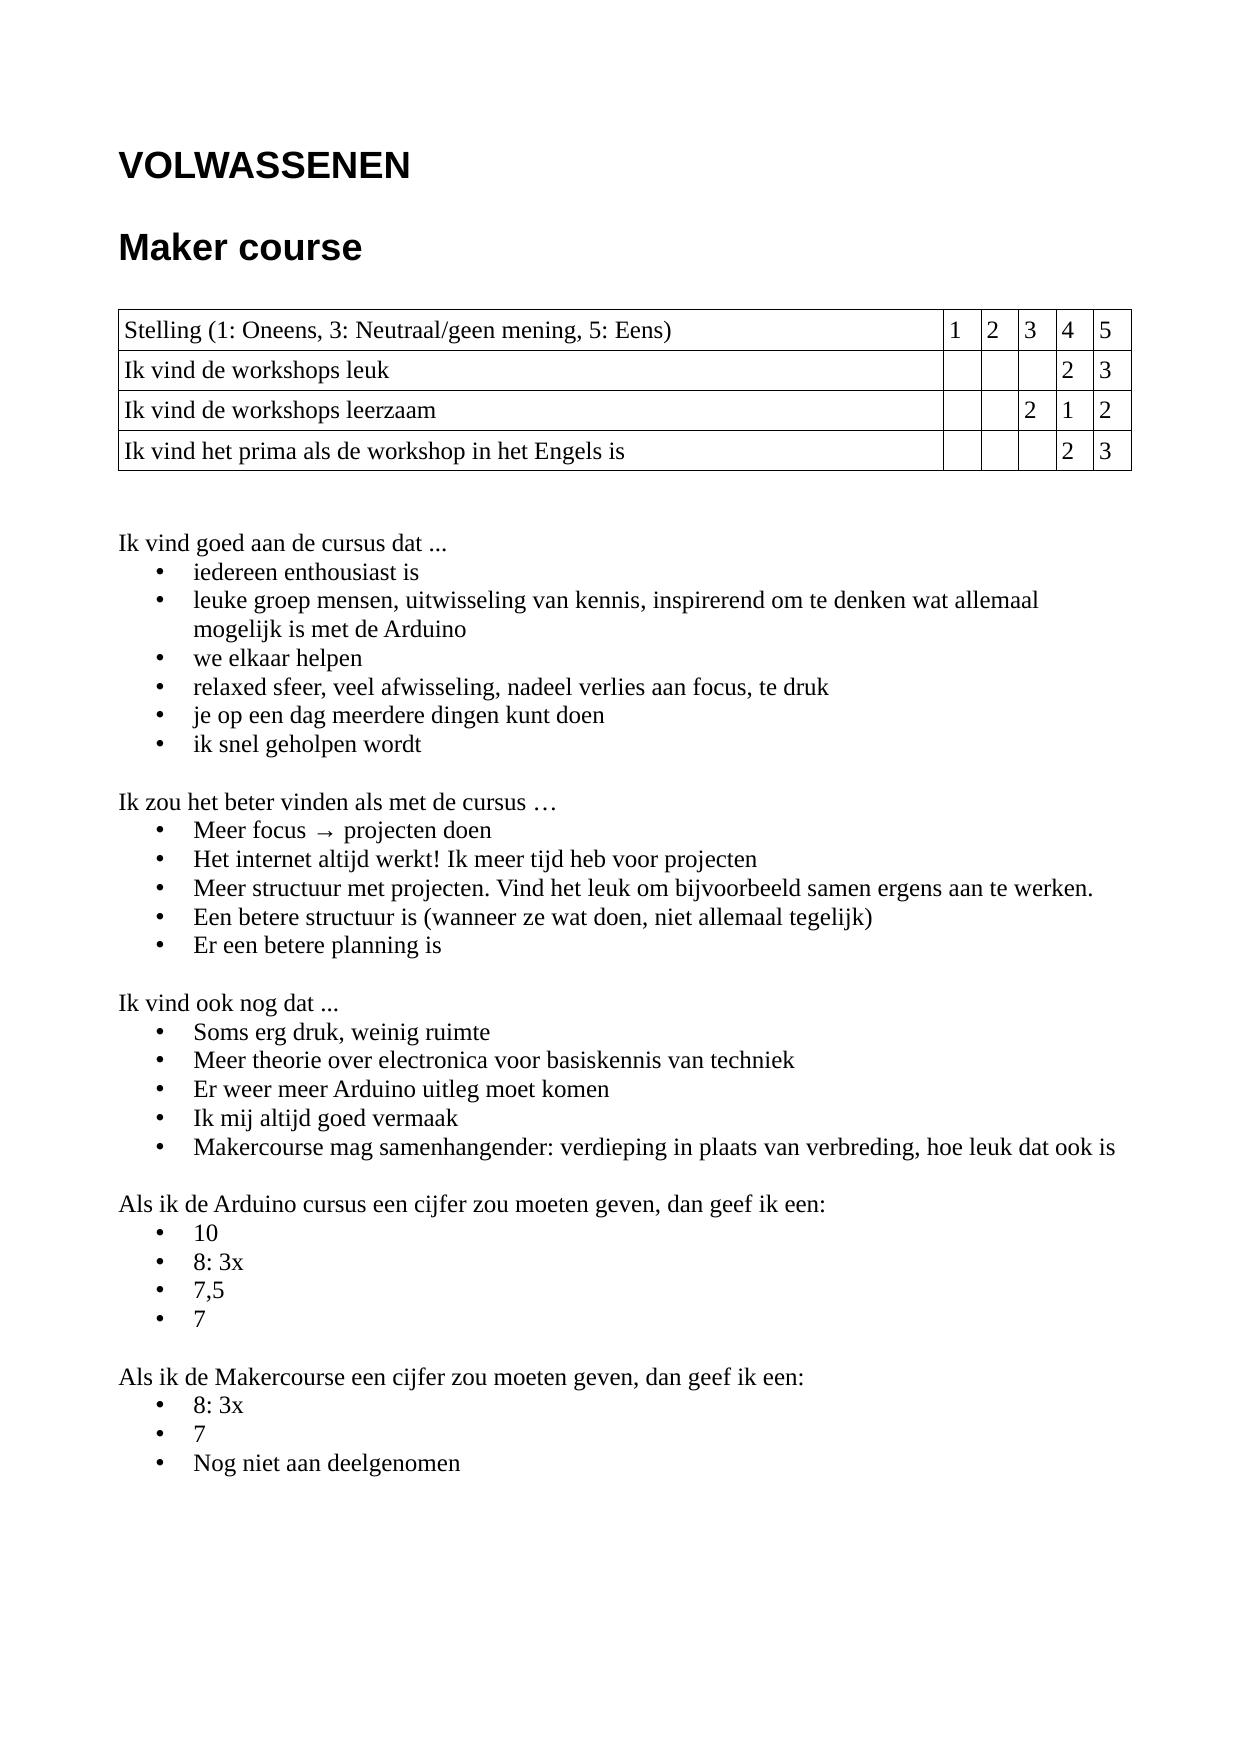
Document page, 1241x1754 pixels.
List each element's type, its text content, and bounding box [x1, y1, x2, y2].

table_cell Ik vind het prima als de workshop in het Engels is [119, 431, 943, 470]
list Nog niet aan deelgenomen [156, 1448, 1122, 1477]
text Ik vind ook nog dat ... [118, 988, 1122, 1017]
list 10 [156, 1218, 1122, 1247]
table_cell Ik vind de workshops leerzaam [119, 391, 943, 430]
list Meer structuur met projecten. Vind het leuk om bijvoorbeeld samen ergens aan te werken. [156, 873, 1122, 902]
table_cell [944, 391, 981, 430]
list Meer theorie over electronica voor basiskennis van techniek [156, 1046, 1122, 1074]
table_cell 3 [1094, 431, 1131, 470]
table_cell [944, 431, 981, 470]
list Ik mij altijd goed vermaak [156, 1103, 1122, 1132]
table_cell [982, 431, 1018, 470]
list we elkaar helpen [156, 643, 1122, 672]
subtitle VOLWASSENEN [118, 143, 1122, 187]
list Er weer meer Arduino uitleg moet komen [156, 1074, 1122, 1103]
text Als ik de Arduino cursus een cijfer zou moeten geven, dan geef ik een: [118, 1189, 1122, 1218]
text Ik vind goed aan de cursus dat ... [118, 528, 1122, 557]
table_cell [982, 391, 1018, 430]
table_cell Ik vind de workshops leuk [119, 351, 943, 390]
table_cell [944, 351, 981, 390]
list 7,5 [156, 1276, 1122, 1304]
list Meer focus → projecten doen [156, 816, 1122, 844]
table_header 3 [1019, 310, 1056, 349]
table_cell [1019, 431, 1056, 470]
list Makercourse mag samenhangender: verdieping in plaats van verbreding, hoe leuk dat ook is [156, 1132, 1122, 1161]
table_cell [982, 351, 1018, 390]
list 8: 3x [156, 1391, 1122, 1419]
list 7 [156, 1419, 1122, 1448]
list 8: 3x [156, 1247, 1122, 1276]
table_header 1 [944, 310, 981, 349]
subtitle Maker course [118, 224, 1122, 268]
table_cell 1 [1057, 391, 1093, 430]
list 7 [156, 1304, 1122, 1333]
table_cell 2 [1057, 431, 1093, 470]
table_header 5 [1094, 310, 1131, 349]
list leuke groep mensen, uitwisseling van kennis, inspirerend om te denken wat allemaal mogelijk is met de Arduino [156, 586, 1122, 643]
list relaxed sfeer, veel afwisseling, nadeel verlies aan focus, te druk [156, 672, 1122, 701]
table_cell 2 [1019, 391, 1056, 430]
table_header 2 [982, 310, 1018, 349]
table_cell 2 [1057, 351, 1093, 390]
table_cell 3 [1094, 351, 1131, 390]
list Het internet altijd werkt! Ik meer tijd heb voor projecten [156, 844, 1122, 873]
list je op een dag meerdere dingen kunt doen [156, 701, 1122, 729]
list Er een betere planning is [156, 931, 1122, 959]
text Ik zou het beter vinden als met de cursus … [118, 787, 1122, 816]
table_header Stelling (1: Oneens, 3: Neutraal/geen mening, 5: Eens) [119, 310, 943, 349]
text Als ik de Makercourse een cijfer zou moeten geven, dan geef ik een: [118, 1362, 1122, 1391]
list Een betere structuur is (wanneer ze wat doen, niet allemaal tegelijk) [156, 902, 1122, 931]
table_header 4 [1057, 310, 1093, 349]
list Soms erg druk, weinig ruimte [156, 1017, 1122, 1046]
list ik snel geholpen wordt [156, 729, 1122, 758]
table_cell [1019, 351, 1056, 390]
list iedereen enthousiast is [156, 557, 1122, 586]
table_cell 2 [1094, 391, 1131, 430]
